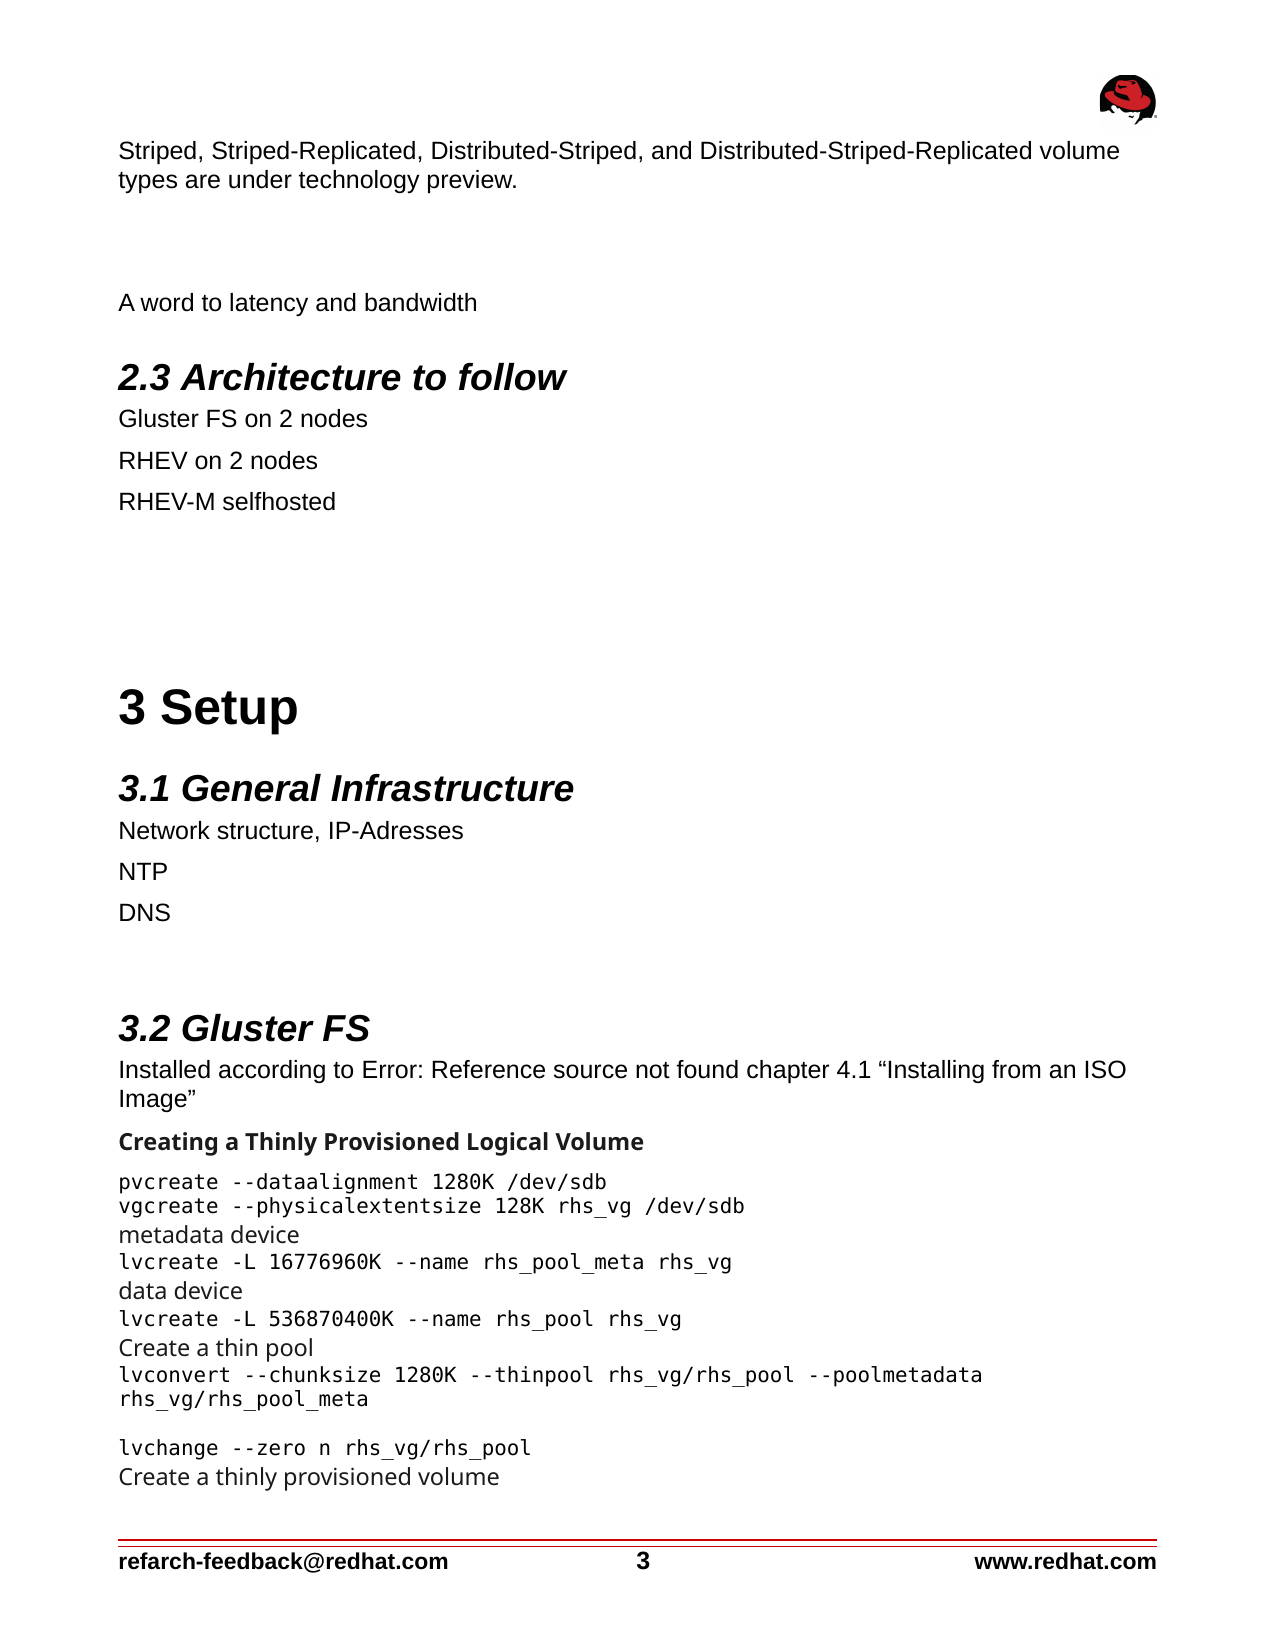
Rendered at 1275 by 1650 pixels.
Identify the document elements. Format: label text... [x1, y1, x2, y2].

text data device [118, 1274, 1157, 1307]
text vgcreate --physicalextentsize 128K rhs_vg /dev/sdb [118, 1194, 1157, 1218]
text lvcreate -L 16776960K --name rhs_pool_meta rhs_vg [118, 1250, 1157, 1274]
subtitle General Infrastructure [118, 766, 1157, 809]
text NTP [118, 857, 1157, 886]
text Create a thin pool [118, 1331, 1157, 1363]
text Installed according to Error: Reference source not found chapter 4.1 “Installing from an ISO Image” [118, 1055, 1157, 1113]
picture [1099, 75, 1157, 131]
text DNS [118, 898, 1157, 927]
subtitle Gluster FS [118, 1006, 1157, 1049]
text Striped, Striped-Replicated, Distributed-Striped, and Distributed-Striped-Replicated volume types are under technology preview. [118, 136, 1157, 193]
text lvchange --zero n rhs_vg/rhs_pool [118, 1436, 1157, 1460]
text metadata device [118, 1218, 1157, 1250]
text lvconvert --chunksize 1280K --thinpool rhs_vg/rhs_pool --poolmetadata rhs_vg/rhs_pool_meta [118, 1363, 1157, 1411]
text Create a thinly provisioned volume [118, 1460, 1157, 1492]
subtitle Architecture to follow [118, 355, 1157, 398]
text pvcreate --dataalignment 1280K /dev/sdb [118, 1170, 1157, 1194]
text A word to latency and bandwidth [118, 288, 1157, 317]
text RHEV-M selfhosted [118, 487, 1157, 516]
text Network structure, IP-Adresses [118, 816, 1157, 844]
text lvcreate -L 536870400K --name rhs_pool rhs_vg [118, 1307, 1157, 1331]
text Gluster FS on 2 nodes [118, 404, 1157, 433]
text RHEV on 2 nodes [118, 446, 1157, 474]
subtitle Setup [118, 677, 1157, 735]
text Creating a Thinly Provisioned Logical Volume [118, 1125, 1157, 1157]
